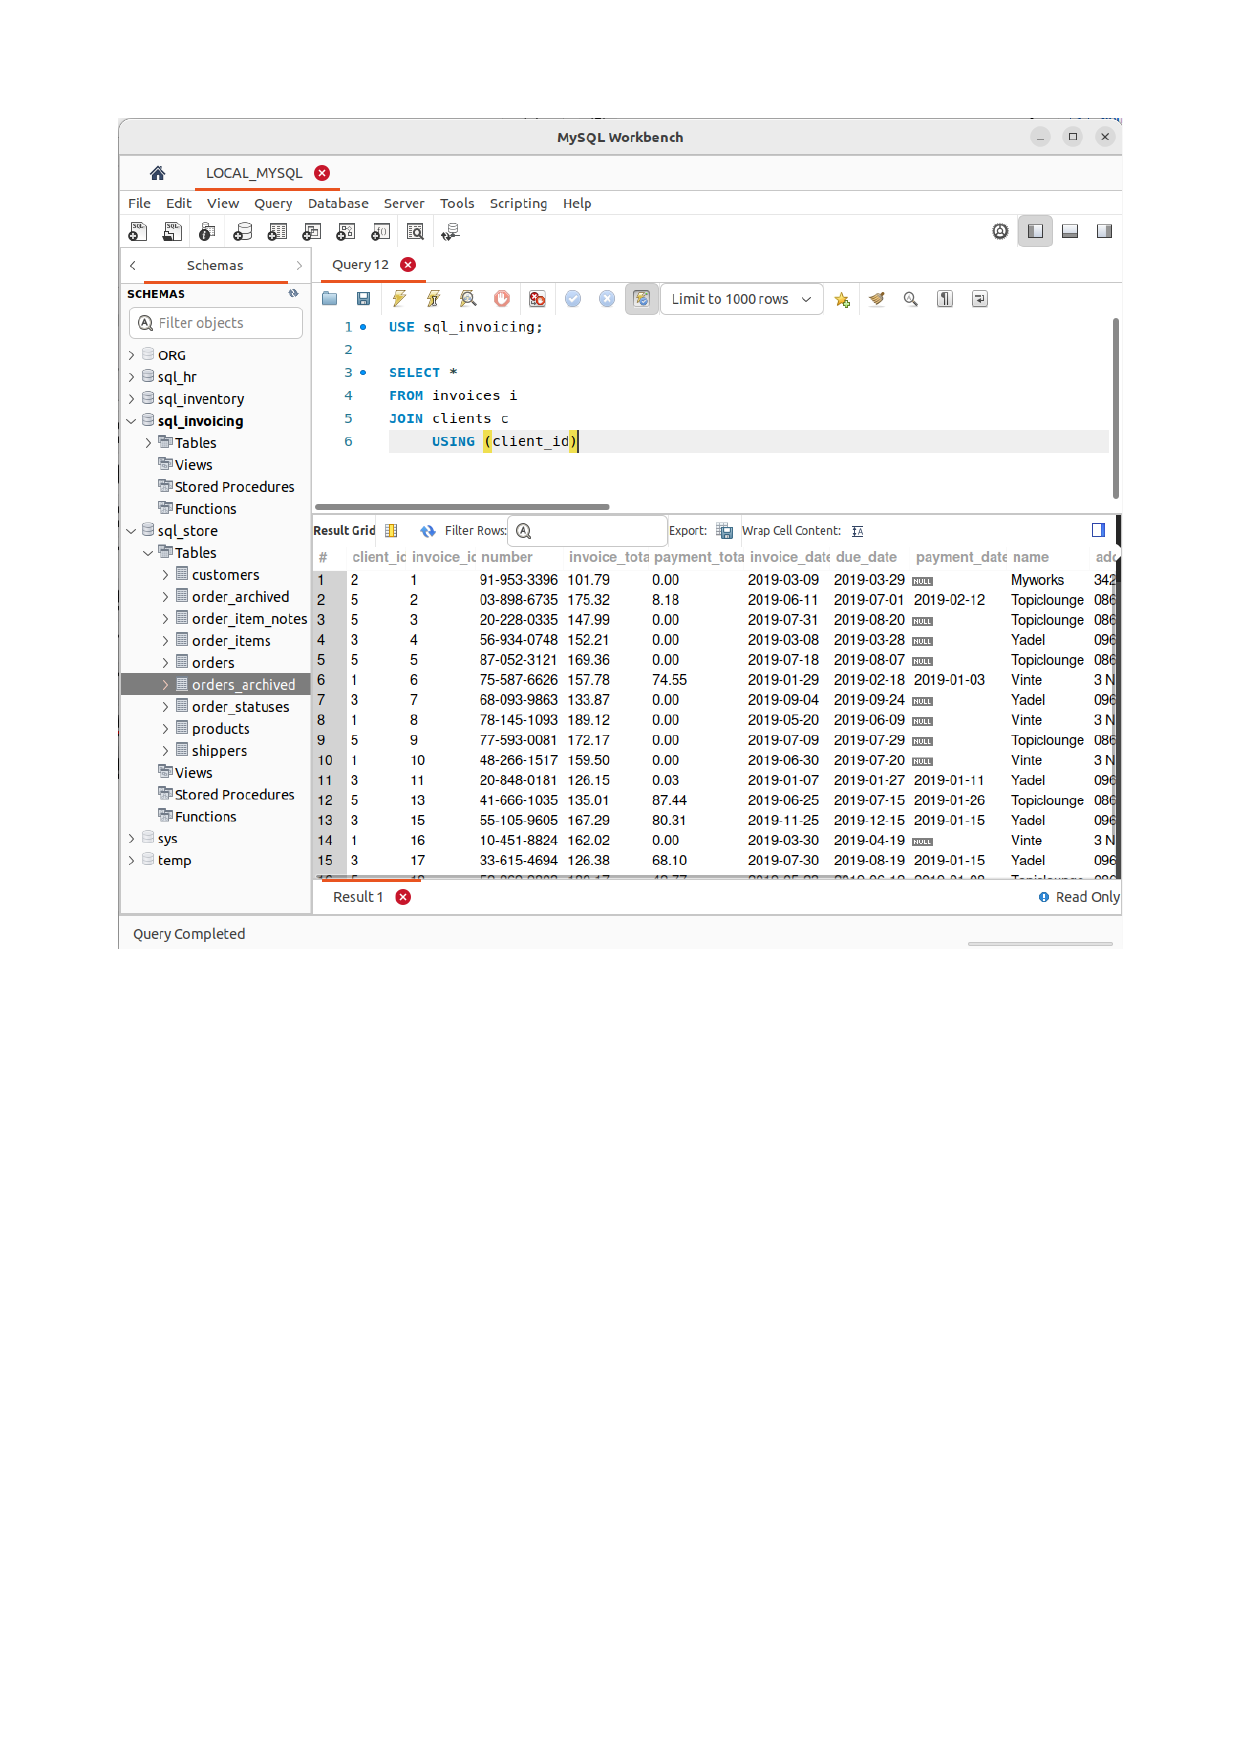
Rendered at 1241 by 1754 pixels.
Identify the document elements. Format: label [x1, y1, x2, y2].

picture [118, 118, 1123, 949]
